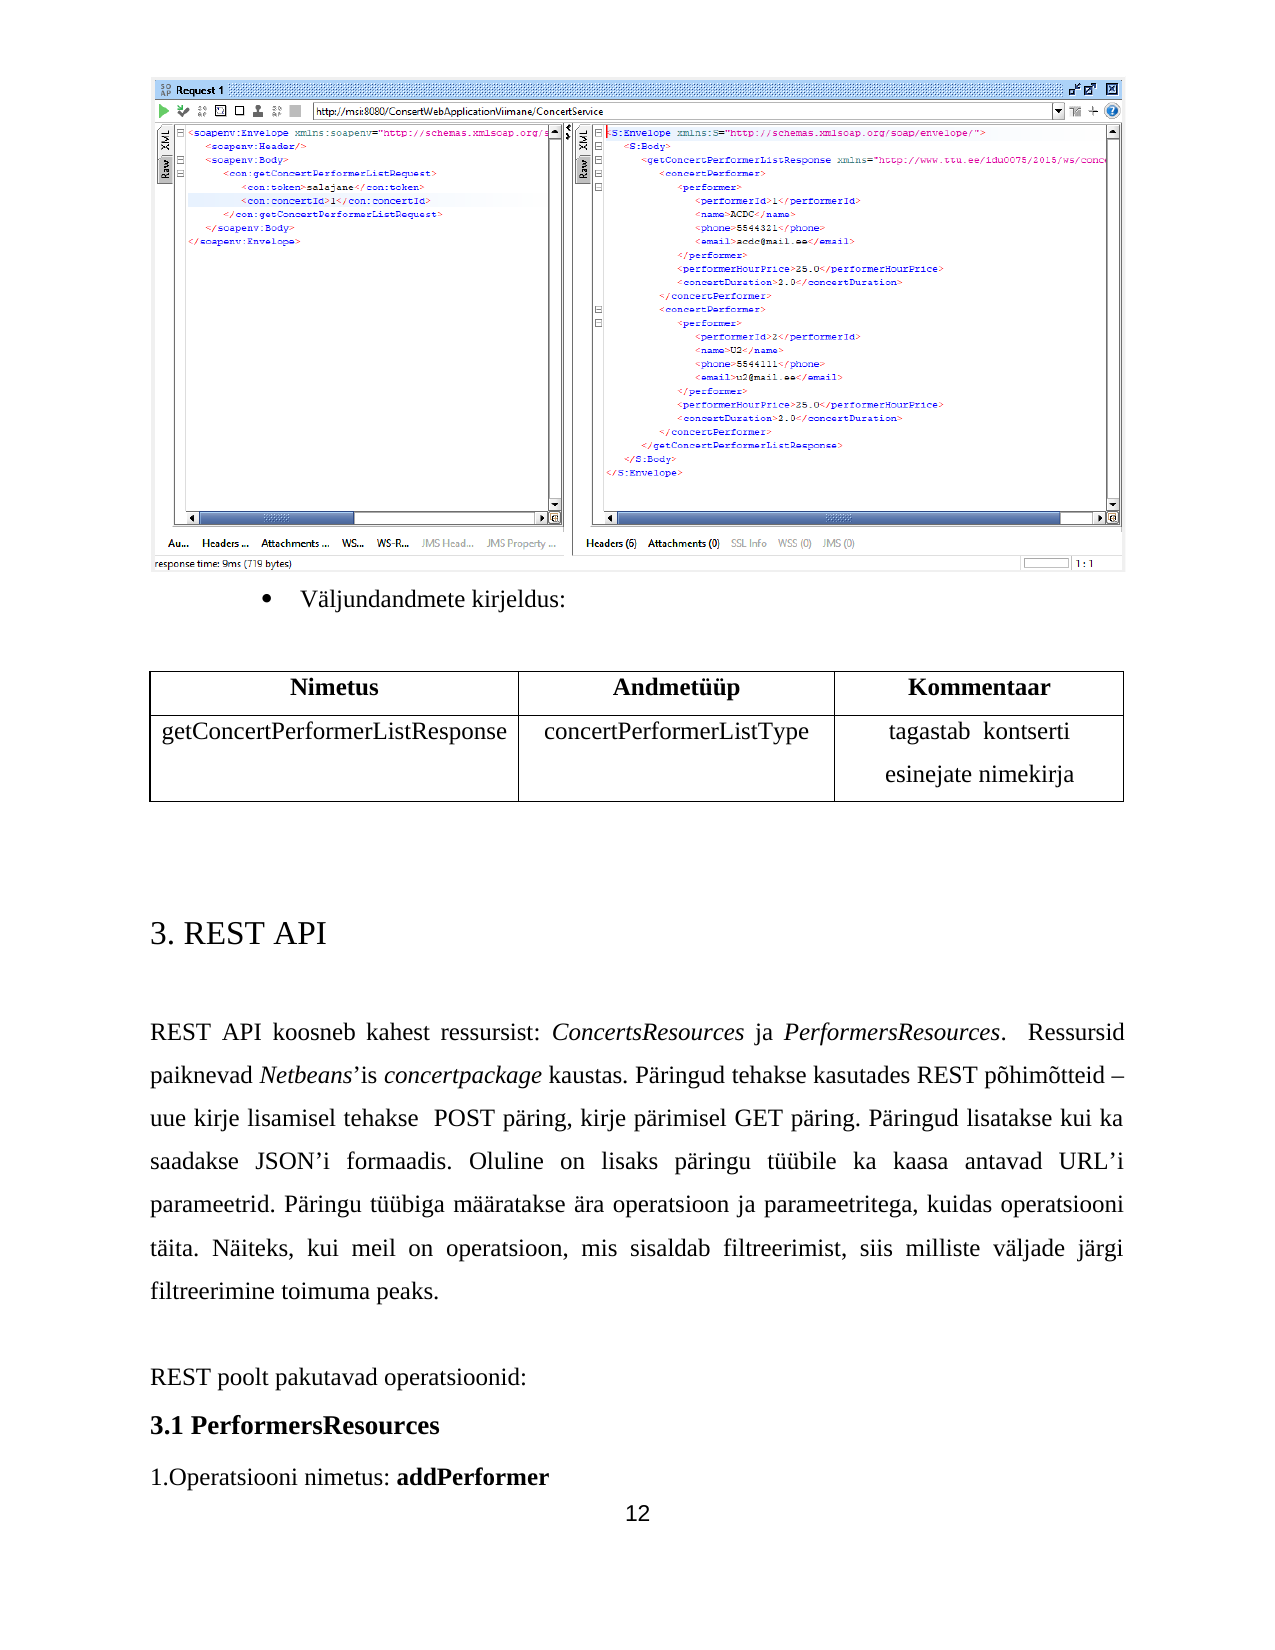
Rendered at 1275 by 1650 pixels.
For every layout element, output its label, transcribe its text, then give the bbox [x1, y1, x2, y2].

subtitle 3.1 PerformersResources [150, 1409, 1125, 1440]
subtitle 3. REST API [150, 913, 1125, 951]
table_cell concertPerformerListType [519, 716, 834, 801]
table_cell getConcertPerformerListResponse [151, 716, 518, 801]
table_header Andmetüüp [519, 672, 834, 715]
table_cell tagastab kontserti esinejate nimekirja [835, 716, 1123, 801]
table_header Nimetus [151, 672, 518, 715]
text REST poolt pakutavad operatsioonid: [150, 1362, 1125, 1391]
table_header Kommentaar [835, 672, 1123, 715]
text REST API koosneb kahest ressursist: ConcertsResources ja PerformersResources. Ressursid paiknevad Netbeans’is concertpackage kaustas. Päringud tehakse kasutades REST põhimõtteid – uue kirje lisamisel tehakse POST päring, kirje pärimisel GET päring. Päringud lisatakse kui ka saadakse JSON’i formaadis. Oluline on lisaks päringu tüübile ka kaasa antavad URL’i parameetrid. Päringu tüübiga määratakse ära operatsioon ja parameetritega, kuidas operatsiooni täita. Näiteks, kui meil on operatsioon, mis sisaldab filtreerimist, siis milliste väljade järgi filtreerimine toimuma peaks. [150, 1017, 1125, 1304]
list Väljundandmete kirjeldus: [262, 584, 1125, 613]
text 1.Operatsiooni nimetus: addPerformer [150, 1462, 1125, 1490]
